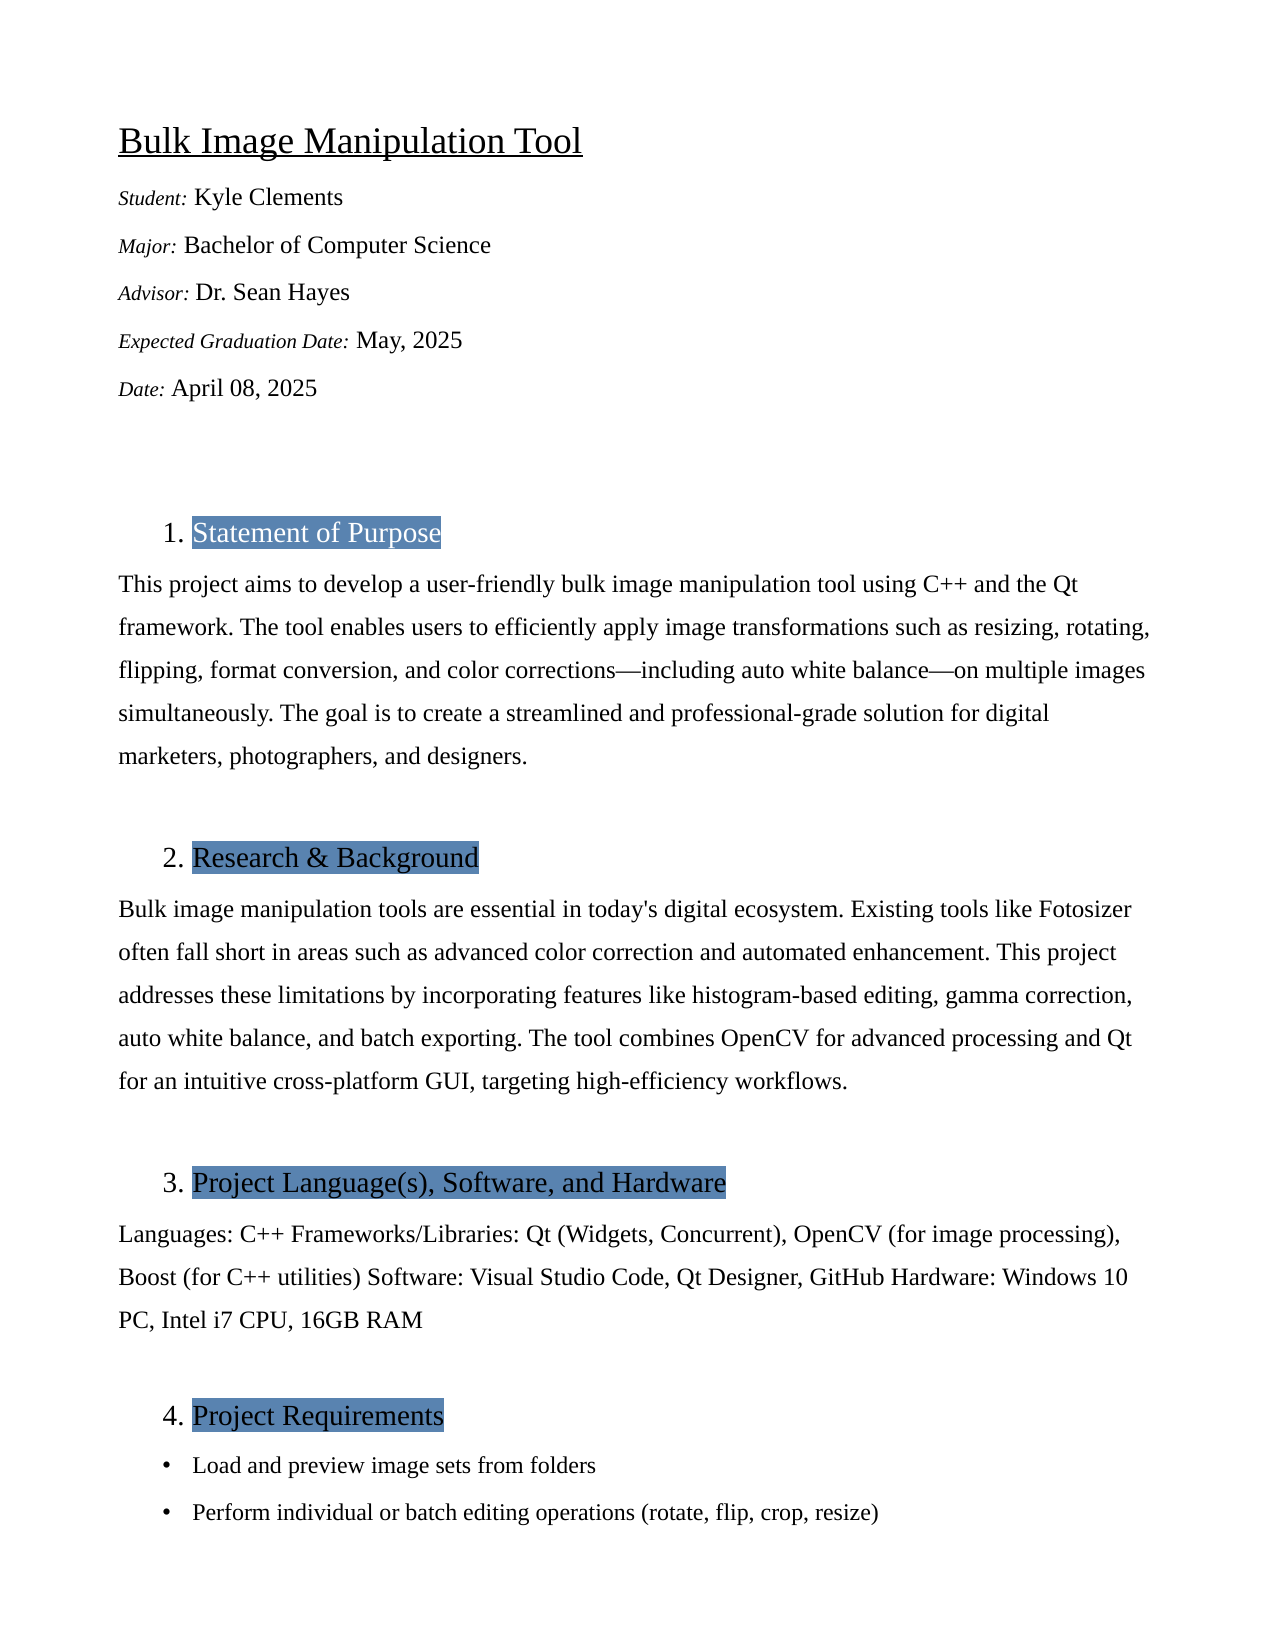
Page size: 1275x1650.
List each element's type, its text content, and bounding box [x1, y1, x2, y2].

text Student: Kyle Clements [118, 182, 1157, 211]
list Perform individual or batch editing operations (rotate, flip, crop, resize) [162, 1498, 1157, 1525]
text Languages: C++ Frameworks/Libraries: Qt (Widgets, Concurrent), OpenCV (for image processing), Boost (for C++ utilities) Software: Visual Studio Code, Qt Designer, GitHub Hardware: Windows 10 PC, Intel i7 CPU, 16GB RAM [118, 1219, 1157, 1334]
list Load and preview image sets from folders [162, 1451, 1157, 1479]
list Research & Background [162, 841, 1157, 874]
text Date: April 08, 2025 [118, 373, 1157, 401]
text Bulk Image Manipulation Tool [118, 118, 1157, 161]
text Bulk image manipulation tools are essential in today's digital ecosystem. Existing tools like Fotosizer often fall short in areas such as advanced color correction and automated enhancement. This project addresses these limitations by incorporating features like histogram-based editing, gamma correction, auto white balance, and batch exporting. The tool combines OpenCV for advanced processing and Qt for an intuitive cross-platform GUI, targeting high-efficiency workflows. [118, 894, 1157, 1095]
text Expected Graduation Date: May, 2025 [118, 325, 1157, 354]
list Statement of Purpose [162, 516, 1157, 549]
text This project aims to develop a user-friendly bulk image manipulation tool using C++ and the Qt framework. The tool enables users to efficiently apply image transformations such as resizing, rotating, flipping, format conversion, and color corrections—including auto white balance—on multiple images simultaneously. The goal is to create a streamlined and professional-grade solution for digital marketers, photographers, and designers. [118, 569, 1157, 770]
text Major: Bachelor of Computer Science [118, 230, 1157, 259]
text Advisor: Dr. Sean Hayes [118, 277, 1157, 306]
list Project Requirements [162, 1398, 1157, 1432]
list Project Language(s), Software, and Hardware [162, 1166, 1157, 1199]
